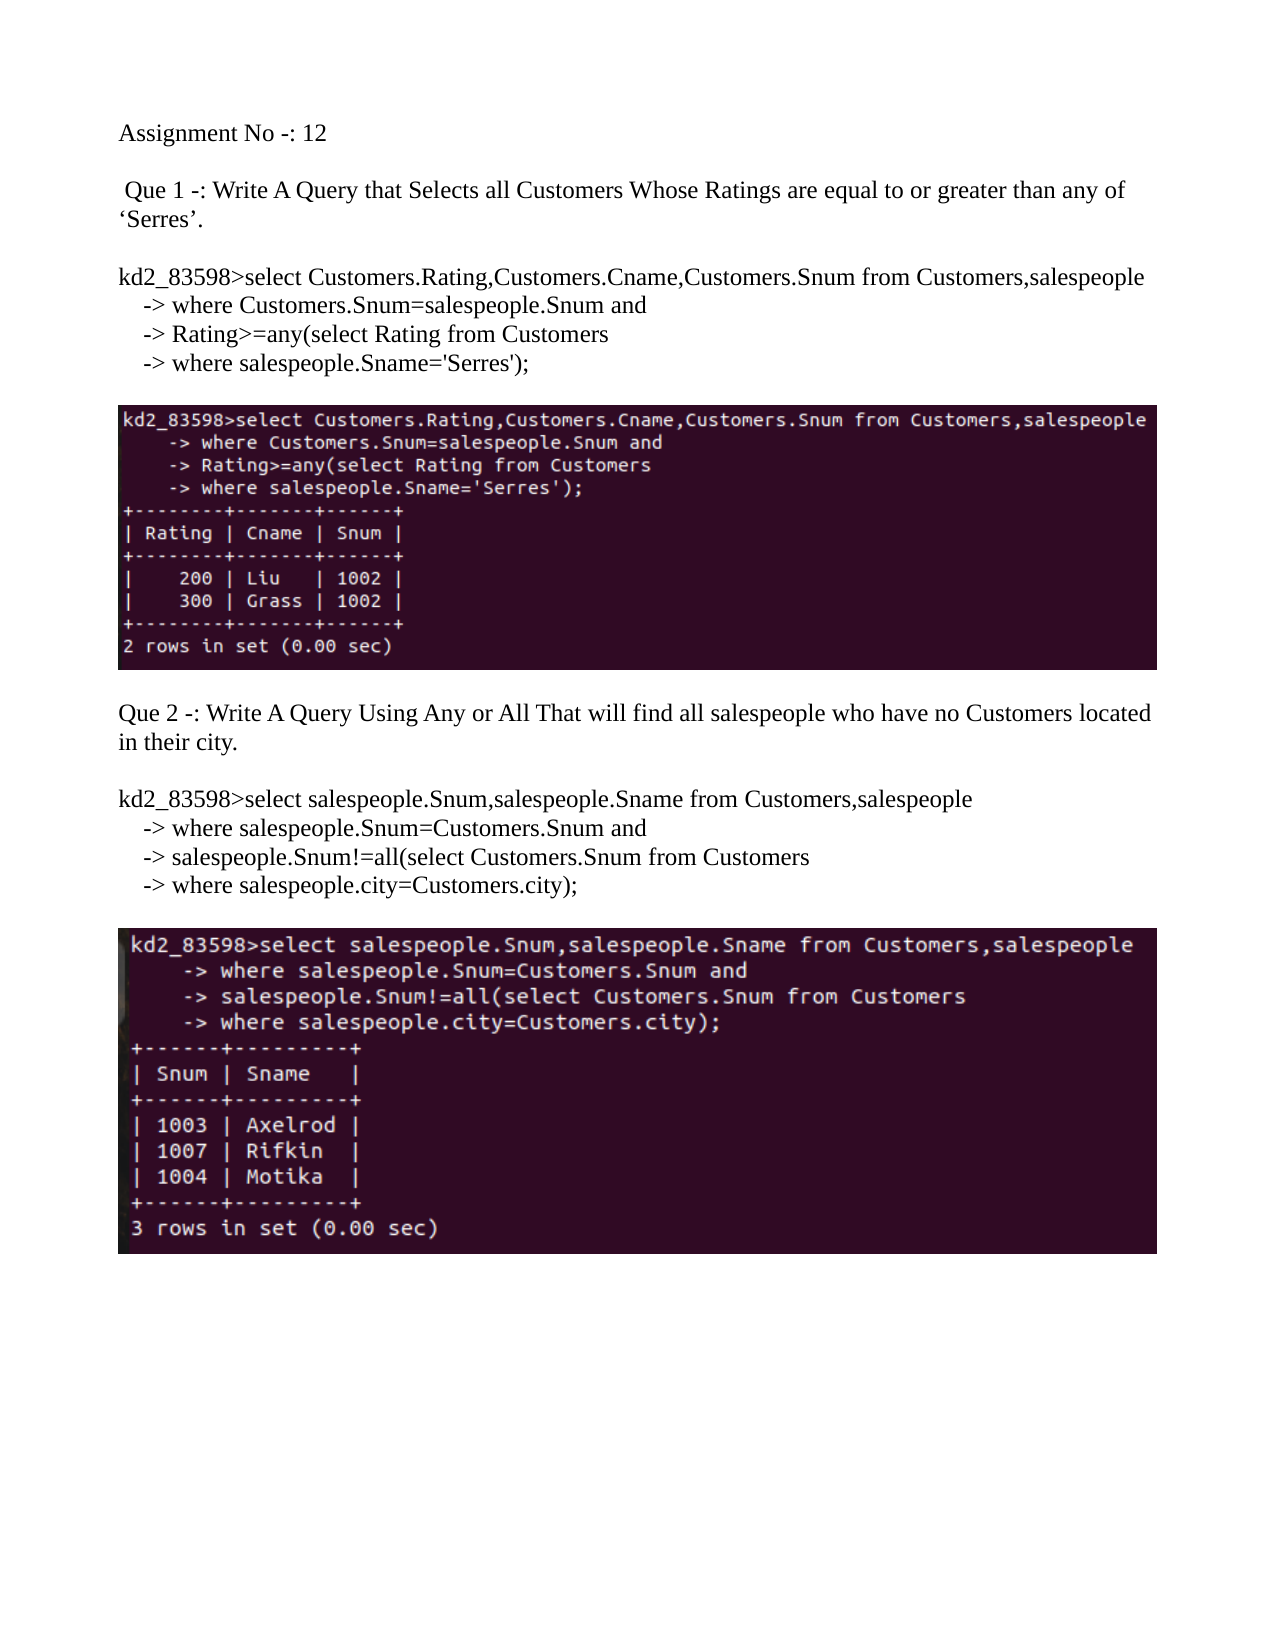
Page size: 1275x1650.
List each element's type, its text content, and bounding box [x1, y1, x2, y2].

text -> where salespeople.Snum=Customers.Snum and [118, 813, 1157, 842]
text -> where salespeople.city=Customers.city); [118, 871, 1157, 899]
text -> salespeople.Snum!=all(select Customers.Snum from Customers [118, 842, 1157, 871]
text kd2_83598>select Customers.Rating,Customers.Cname,Customers.Snum from Customers,salespeople [118, 262, 1157, 291]
text Que 2 -: Write A Query Using Any or All That will find all salespeople who have no Customers located in their city. [118, 698, 1157, 756]
text -> where Customers.Snum=salespeople.Snum and [118, 291, 1157, 319]
picture [118, 928, 1157, 1254]
text -> Rating>=any(select Rating from Customers [118, 319, 1157, 348]
text Assignment No -: 12 [118, 118, 1157, 147]
text -> where salespeople.Sname='Serres'); [118, 348, 1157, 377]
text kd2_83598>select salespeople.Snum,salespeople.Sname from Customers,salespeople [118, 784, 1157, 813]
text Que 1 -: Write A Query that Selects all Customers Whose Ratings are equal to or greater than any of ‘Serres’. [118, 176, 1157, 233]
picture [118, 405, 1157, 670]
